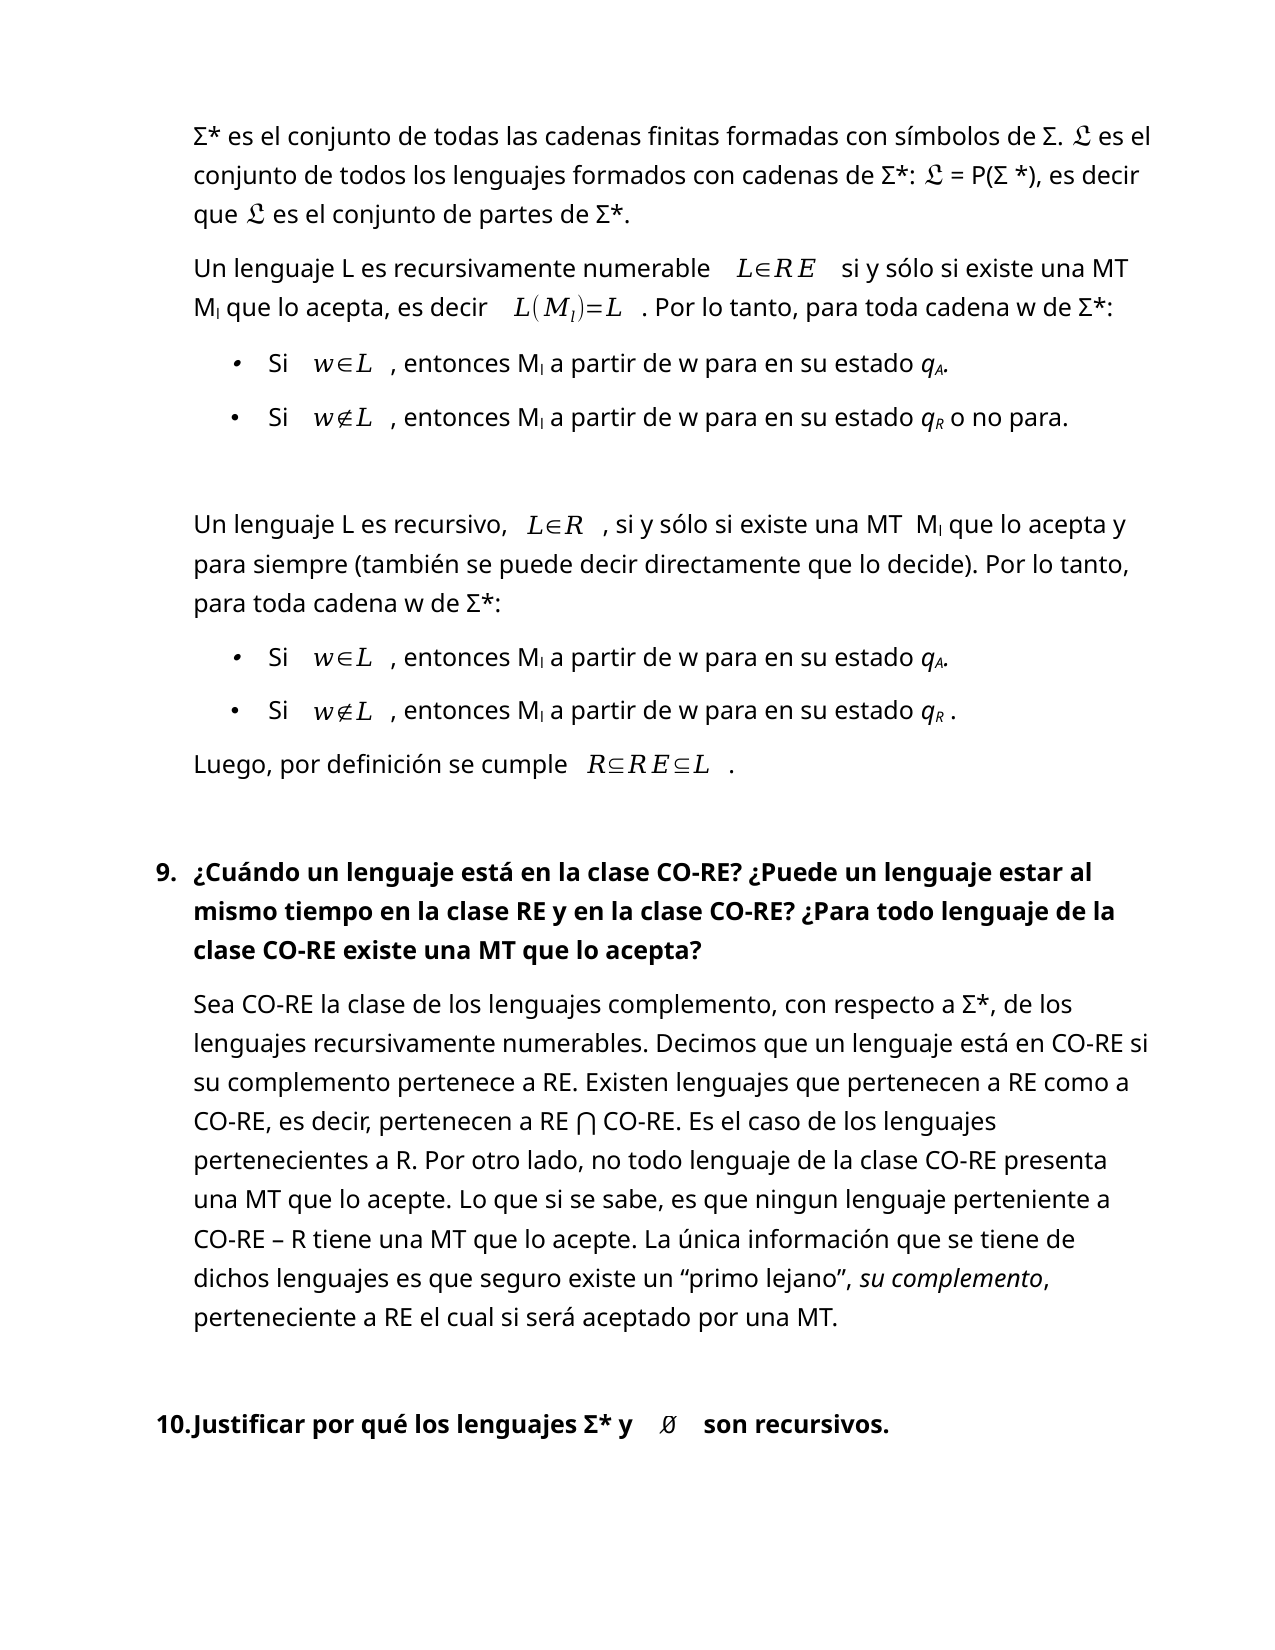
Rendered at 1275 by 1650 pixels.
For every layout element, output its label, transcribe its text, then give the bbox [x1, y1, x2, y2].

list Si , entonces Ml a partir de w para en su estado qA. [231, 639, 1157, 673]
list Ʃ* es el conjunto de todas las cadenas finitas formadas con símbolos de Ʃ. 𝔏 es el conjunto de todos los lenguajes formados con cadenas de Ʃ*: 𝔏 = P(Ʃ *), es decir que 𝔏 es el conjunto de partes de Ʃ*. [156, 118, 1157, 231]
list Si , entonces Ml a partir de w para en su estado qR o no para. [231, 399, 1157, 434]
list Si , entonces Ml a partir de w para en su estado qA. [231, 346, 1157, 380]
list Si , entonces Ml a partir de w para en su estado qR . [231, 693, 1157, 727]
list Justificar por qué los lenguajes Ʃ* y son recursivos. [156, 1407, 1157, 1441]
list Un lenguaje L es recursivamente numerable si y sólo si existe una MT Ml que lo acepta, es decir . Por lo tanto, para toda cadena w de Ʃ*: [156, 250, 1157, 326]
list Sea CO-RE la clase de los lenguajes complemento, con respecto a Ʃ*, de los lenguajes recursivamente numerables. Decimos que un lenguaje está en CO-RE si su complemento pertenece a RE. Existen lenguajes que pertenecen a RE como a CO-RE, es decir, pertenecen a RE ⋂ CO-RE. Es el caso de los lenguajes pertenecientes a R. Por otro lado, no todo lenguaje de la clase CO-RE presenta una MT que lo acepte. Lo que si se sabe, es que ningun lenguaje perteniente a CO-RE – R tiene una MT que lo acepte. La única información que se tiene de dichos lenguajes es que seguro existe un “primo lejano”, su complemento, perteneciente a RE el cual si será aceptado por una MT. [156, 986, 1157, 1334]
list Un lenguaje L es recursivo,, si y sólo si existe una MT Ml que lo acepta y para siempre (también se puede decir directamente que lo decide). Por lo tanto, para toda cadena w de Ʃ*: [156, 507, 1157, 619]
list Luego, por definición se cumple. [156, 747, 1157, 781]
list ¿Cuándo un lenguaje está en la clase CO-RE? ¿Puede un lenguaje estar al mismo tiempo en la clase RE y en la clase CO-RE? ¿Para todo lenguaje de la clase CO-RE existe una MT que lo acepta? [156, 854, 1157, 967]
